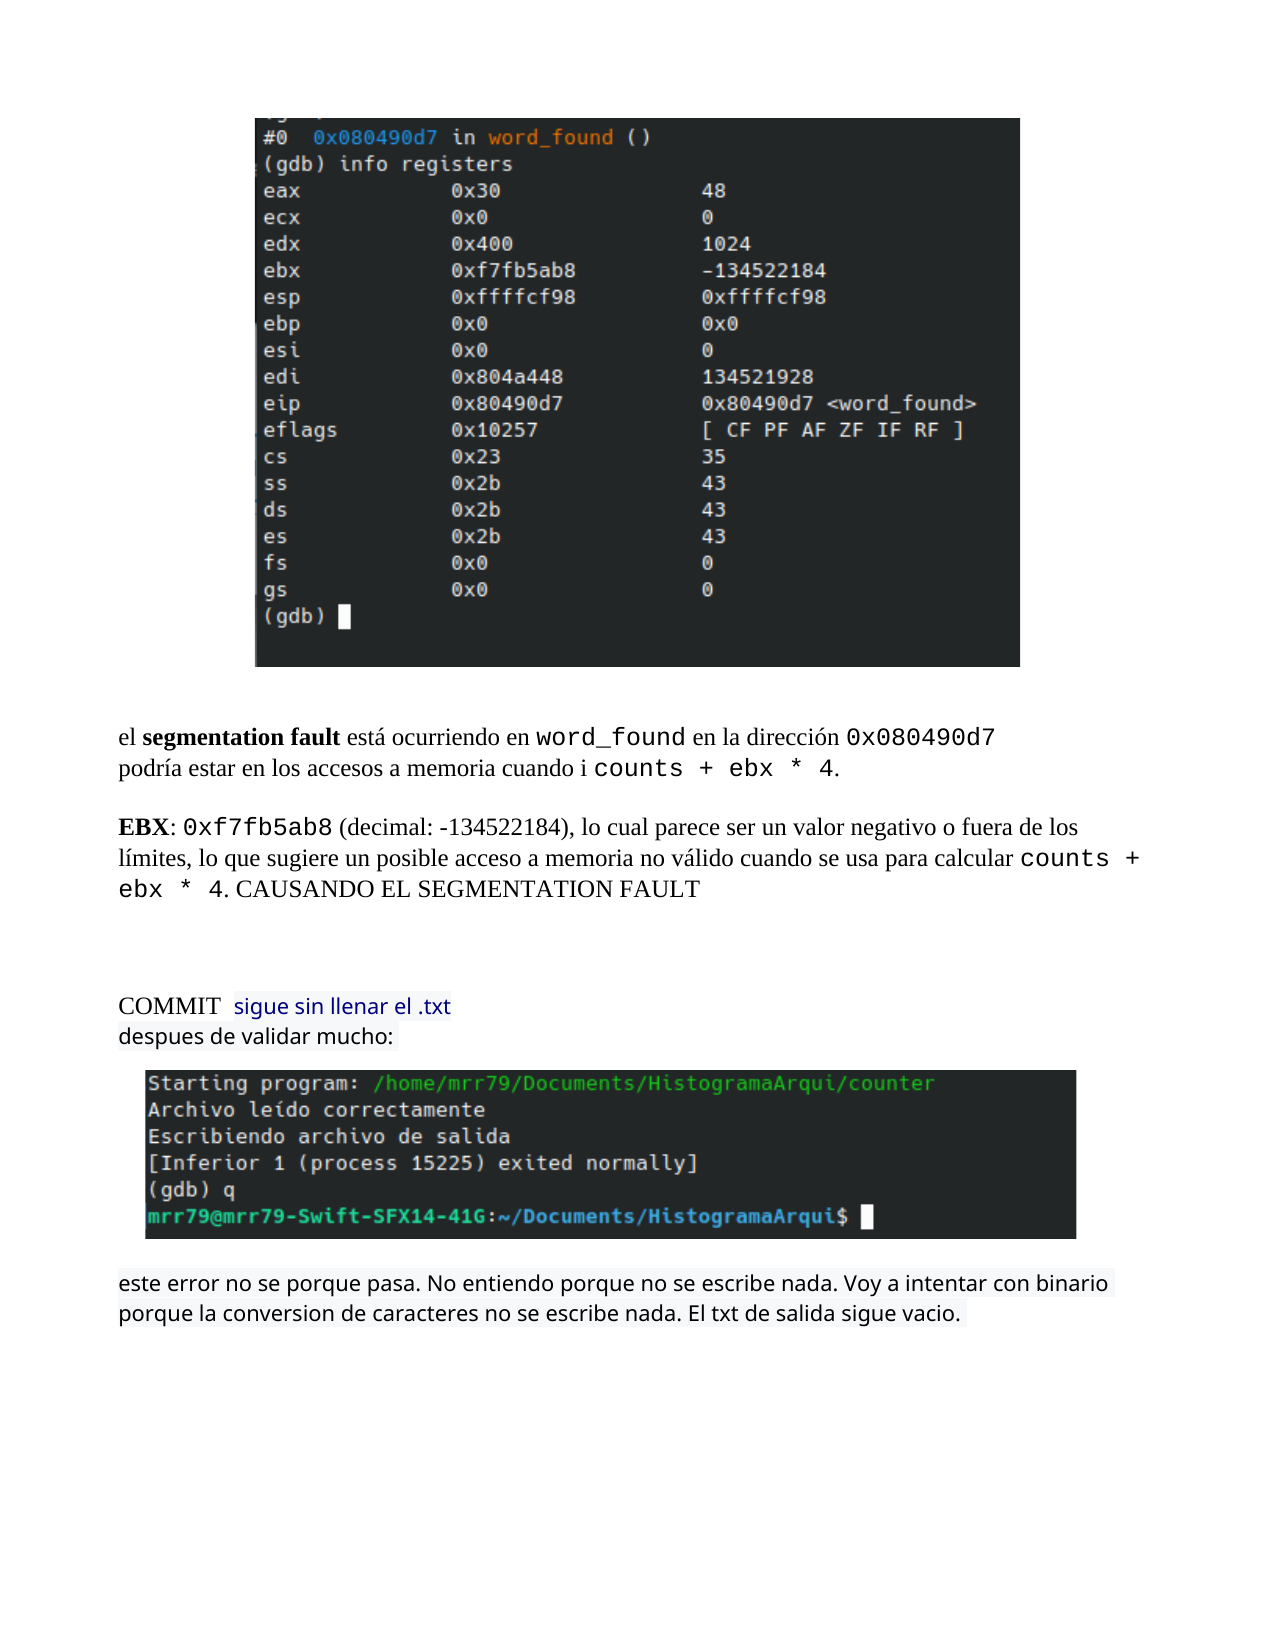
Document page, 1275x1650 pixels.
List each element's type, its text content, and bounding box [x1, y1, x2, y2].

picture [145, 1070, 1077, 1239]
picture [254, 118, 1021, 667]
text podría estar en los accesos a memoria cuando i counts + ebx * 4. [118, 753, 1157, 783]
text EBX: 0xf7fb5ab8 (decimal: -134522184), lo cual parece ser un valor negativo o fuera de los límites, lo que sugiere un posible acceso a memoria no válido cuando se usa para calcular counts + ebx * 4. CAUSANDO EL SEGMENTATION FAULT [118, 812, 1157, 905]
text COMMIT sigue sin llenar el .txt [118, 991, 1157, 1021]
text este error no se porque pasa. No entiendo porque no se escribe nada. Voy a intentar con binario porque la conversion de caracteres no se escribe nada. El txt de salida sigue vacio. [118, 1268, 1157, 1327]
text despues de validar mucho: [118, 1021, 1157, 1268]
text el segmentation fault está ocurriendo en word_found en la dirección 0x080490d7 [118, 722, 1157, 753]
